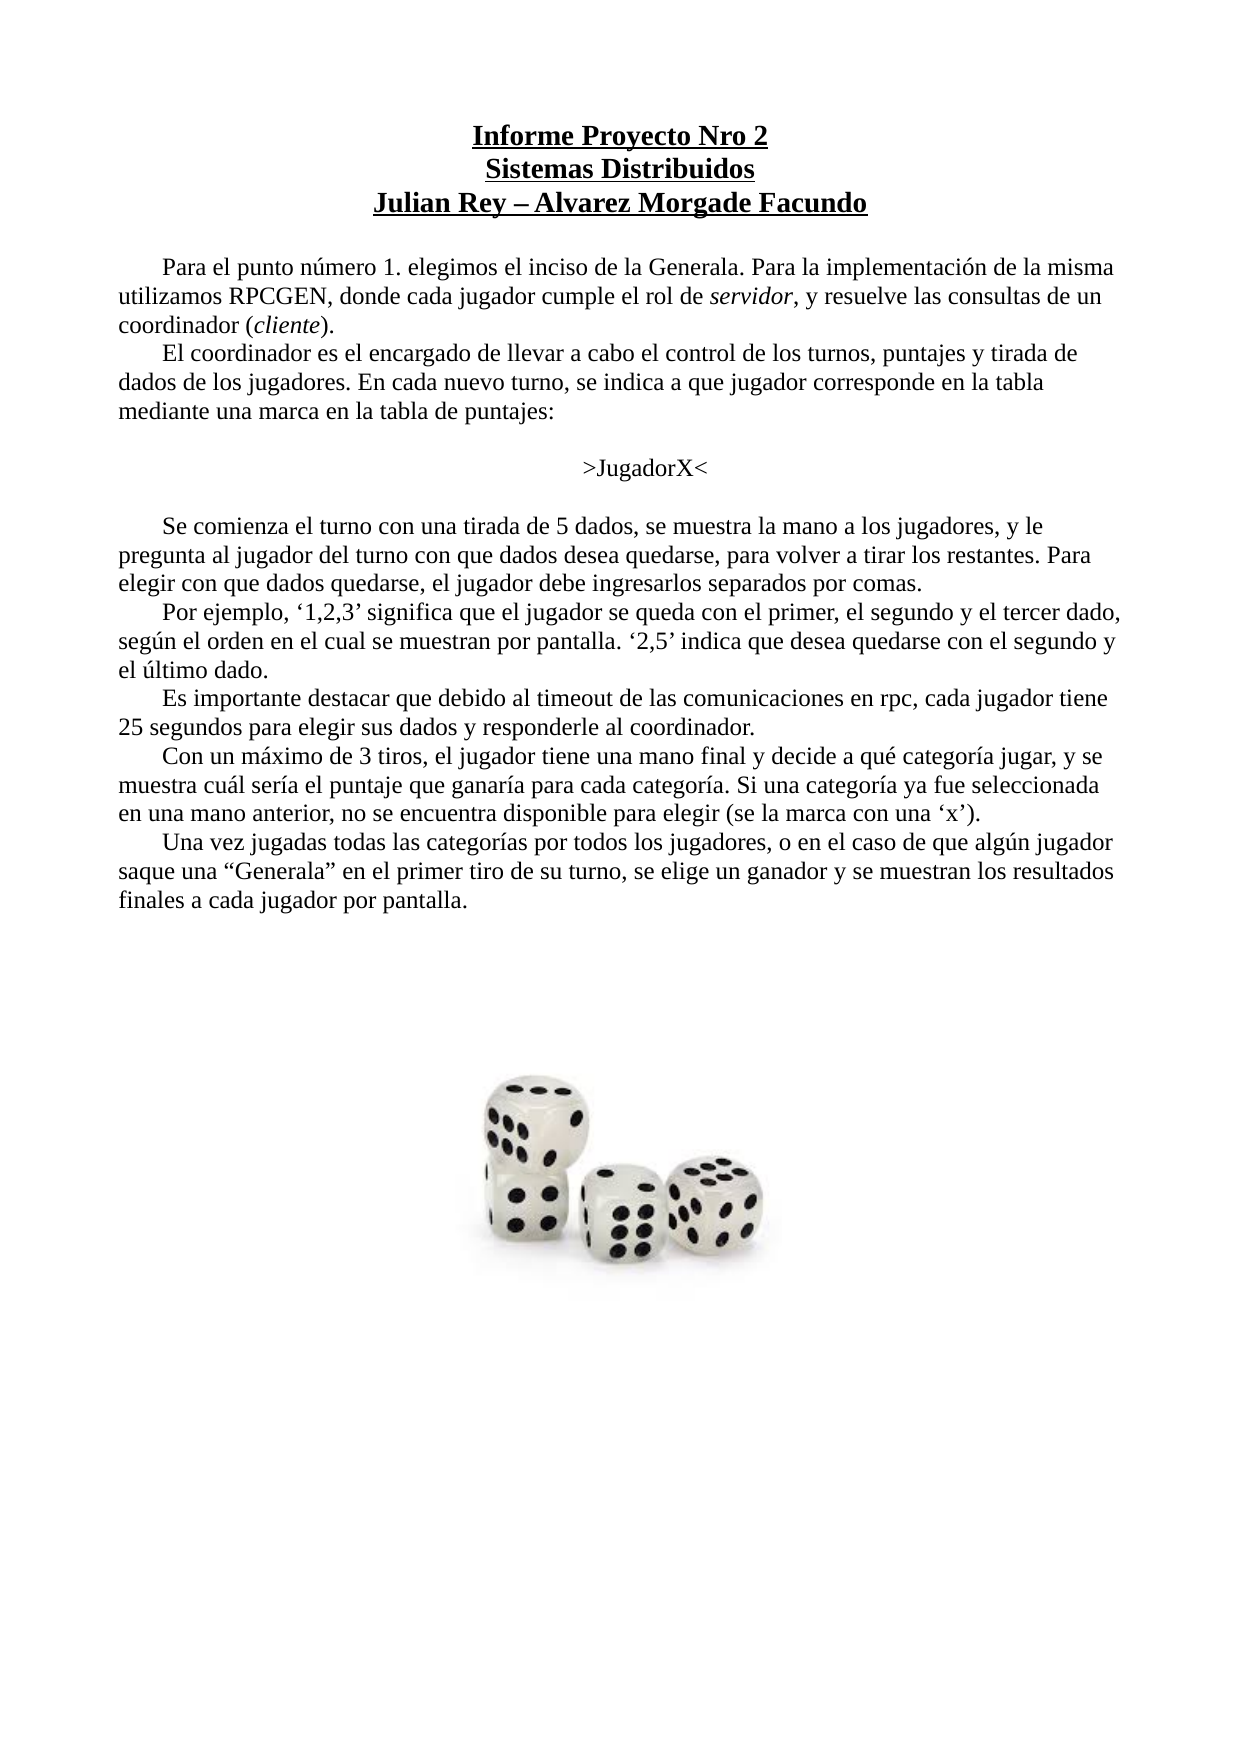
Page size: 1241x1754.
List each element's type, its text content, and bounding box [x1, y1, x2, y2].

text Julian Rey – Alvarez Morgade Facundo [118, 185, 1122, 219]
text Con un máximo de 3 tiros, el jugador tiene una mano final y decide a qué categoría jugar, y se muestra cuál sería el puntaje que ganaría para cada categoría. Si una categoría ya fue seleccionada en una mano anterior, no se encuentra disponible para elegir (se la marca con una ‘x’). [118, 741, 1122, 827]
text Es importante destacar que debido al timeout de las comunicaciones en rpc, cada jugador tiene 25 segundos para elegir sus dados y responderle al coordinador. [118, 683, 1122, 741]
picture [444, 999, 796, 1352]
text >JugadorX< [118, 453, 1122, 482]
text El coordinador es el encargado de llevar a cabo el control de los turnos, puntajes y tirada de dados de los jugadores. En cada nuevo turno, se indica a que jugador corresponde en la tabla mediante una marca en la tabla de puntajes: [118, 338, 1122, 425]
text Una vez jugadas todas las categorías por todos los jugadores, o en el caso de que algún jugador saque una “Generala” en el primer tiro de su turno, se elige un ganador y se muestran los resultados finales a cada jugador por pantalla. [118, 827, 1122, 913]
text Informe Proyecto Nro 2 Sistemas Distribuidos [118, 118, 1122, 185]
text Se comienza el turno con una tirada de 5 dados, se muestra la mano a los jugadores, y le pregunta al jugador del turno con que dados desea quedarse, para volver a tirar los restantes. Para elegir con que dados quedarse, el jugador debe ingresarlos separados por comas. [118, 511, 1122, 597]
text Por ejemplo, ‘1,2,3’ significa que el jugador se queda con el primer, el segundo y el tercer dado, según el orden en el cual se muestran por pantalla. ‘2,5’ indica que desea quedarse con el segundo y el último dado. [118, 597, 1122, 683]
text Para el punto número 1. elegimos el inciso de la Generala. Para la implementación de la misma utilizamos RPCGEN, donde cada jugador cumple el rol de servidor, y resuelve las consultas de un coordinador (cliente). [118, 252, 1122, 338]
